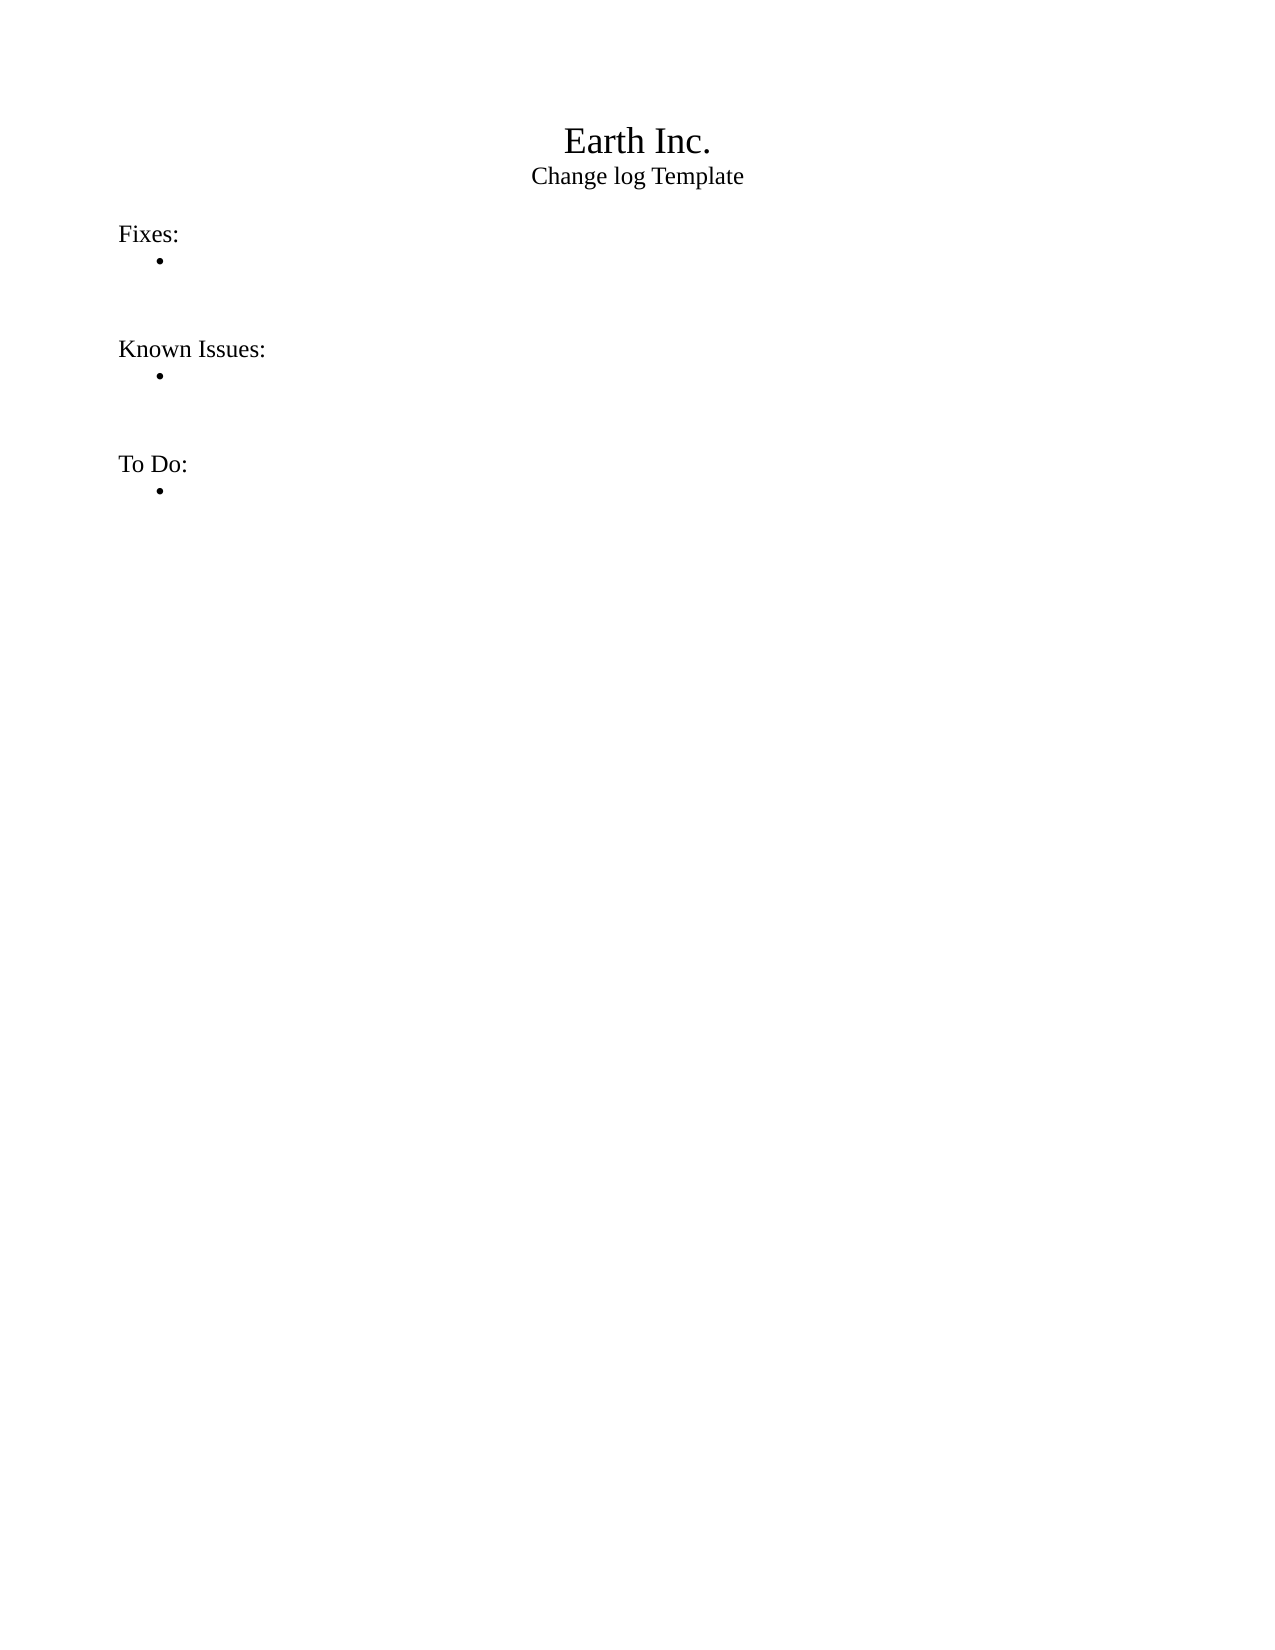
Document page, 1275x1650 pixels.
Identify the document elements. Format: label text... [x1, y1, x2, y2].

text Change log Template [118, 161, 1157, 190]
text Fixes: [118, 219, 1157, 247]
text Known Issues: [118, 334, 1157, 362]
text To Do: [118, 449, 1157, 477]
text Earth Inc. [118, 118, 1157, 161]
